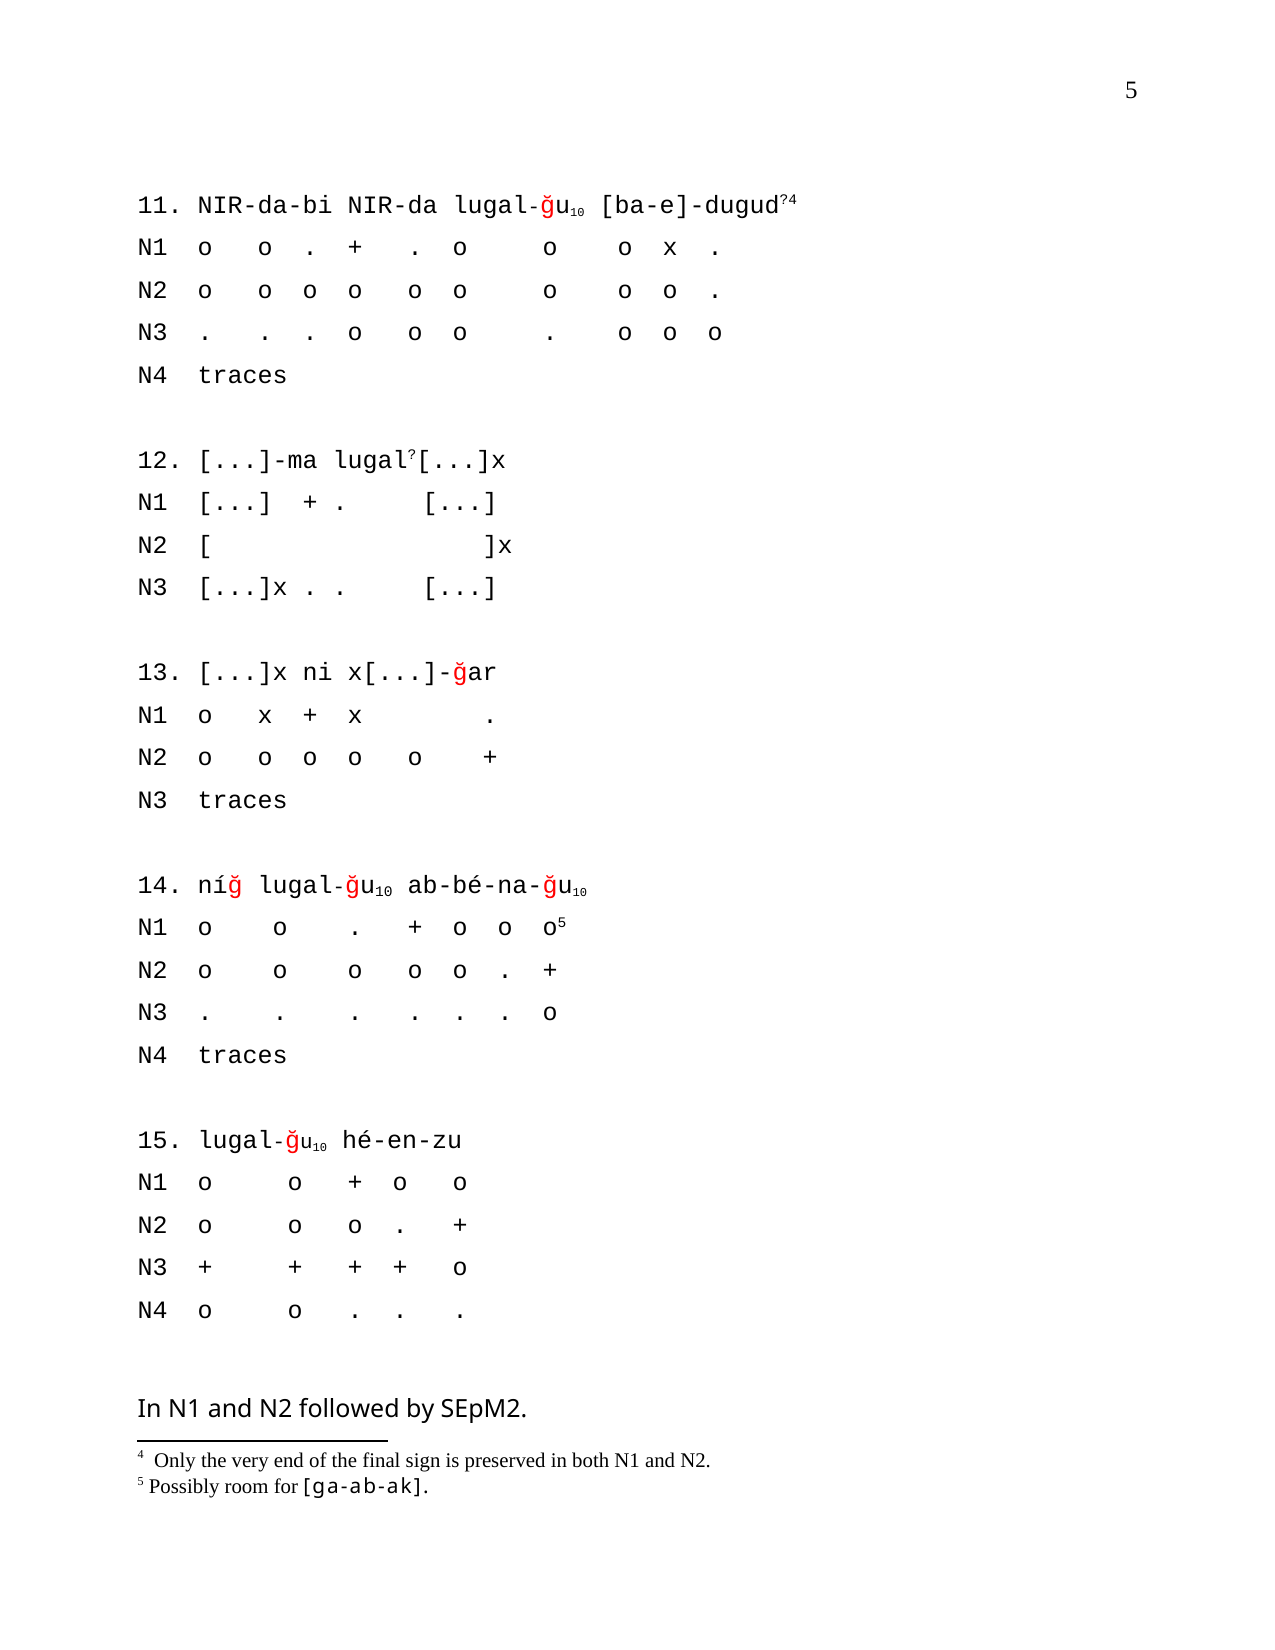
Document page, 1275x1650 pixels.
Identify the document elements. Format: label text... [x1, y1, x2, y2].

text 15. lugal-ğu10 hé-en-zu [137, 1127, 1138, 1156]
text Possibly room for [ga-ab-ak]. [137, 1472, 1138, 1500]
text N1 o o + o o [137, 1170, 1138, 1198]
text N2 o o o . + [137, 1212, 1138, 1241]
text N2 [ ]x [137, 532, 1138, 561]
text N3 . . . o o o . o o o [137, 320, 1138, 348]
text N4 o o . . . [137, 1297, 1138, 1326]
text Only the very end of the final sign is preserved in both N1 and N2. [137, 1447, 1138, 1472]
text N1 o x + x . [137, 702, 1138, 731]
text N3 + + + + o [137, 1255, 1138, 1283]
text In N1 and N2 followed by SEpM2. [137, 1391, 1138, 1425]
text N3 . . . . . . o [137, 1000, 1138, 1028]
text N2 o o o o o + [137, 745, 1138, 773]
text N2 o o o o o . + [137, 957, 1138, 986]
text N4 traces [137, 362, 1138, 391]
text N1 o o . + o o o [137, 915, 1138, 943]
text 14. níğ lugal-ğu10 ab-bé-na-ğu10 [137, 872, 1138, 901]
text N4 traces [137, 1042, 1138, 1071]
text N1 [...] + . [...] [137, 490, 1138, 518]
text 11. NIR-da-bi NIR-da lugal-ğu10 [ba-e]-dugud? [137, 192, 1138, 221]
text N3 traces [137, 787, 1138, 816]
text N3 [...]x . . [...] [137, 575, 1138, 603]
text N1 o o . + . o o o x . [137, 235, 1138, 263]
text 12. [...]-ma lugal?[...]x [137, 447, 1138, 476]
text N2 o o o o o o o o o . [137, 277, 1138, 306]
text 13. [...]x ni x[...]-ğar [137, 660, 1138, 688]
